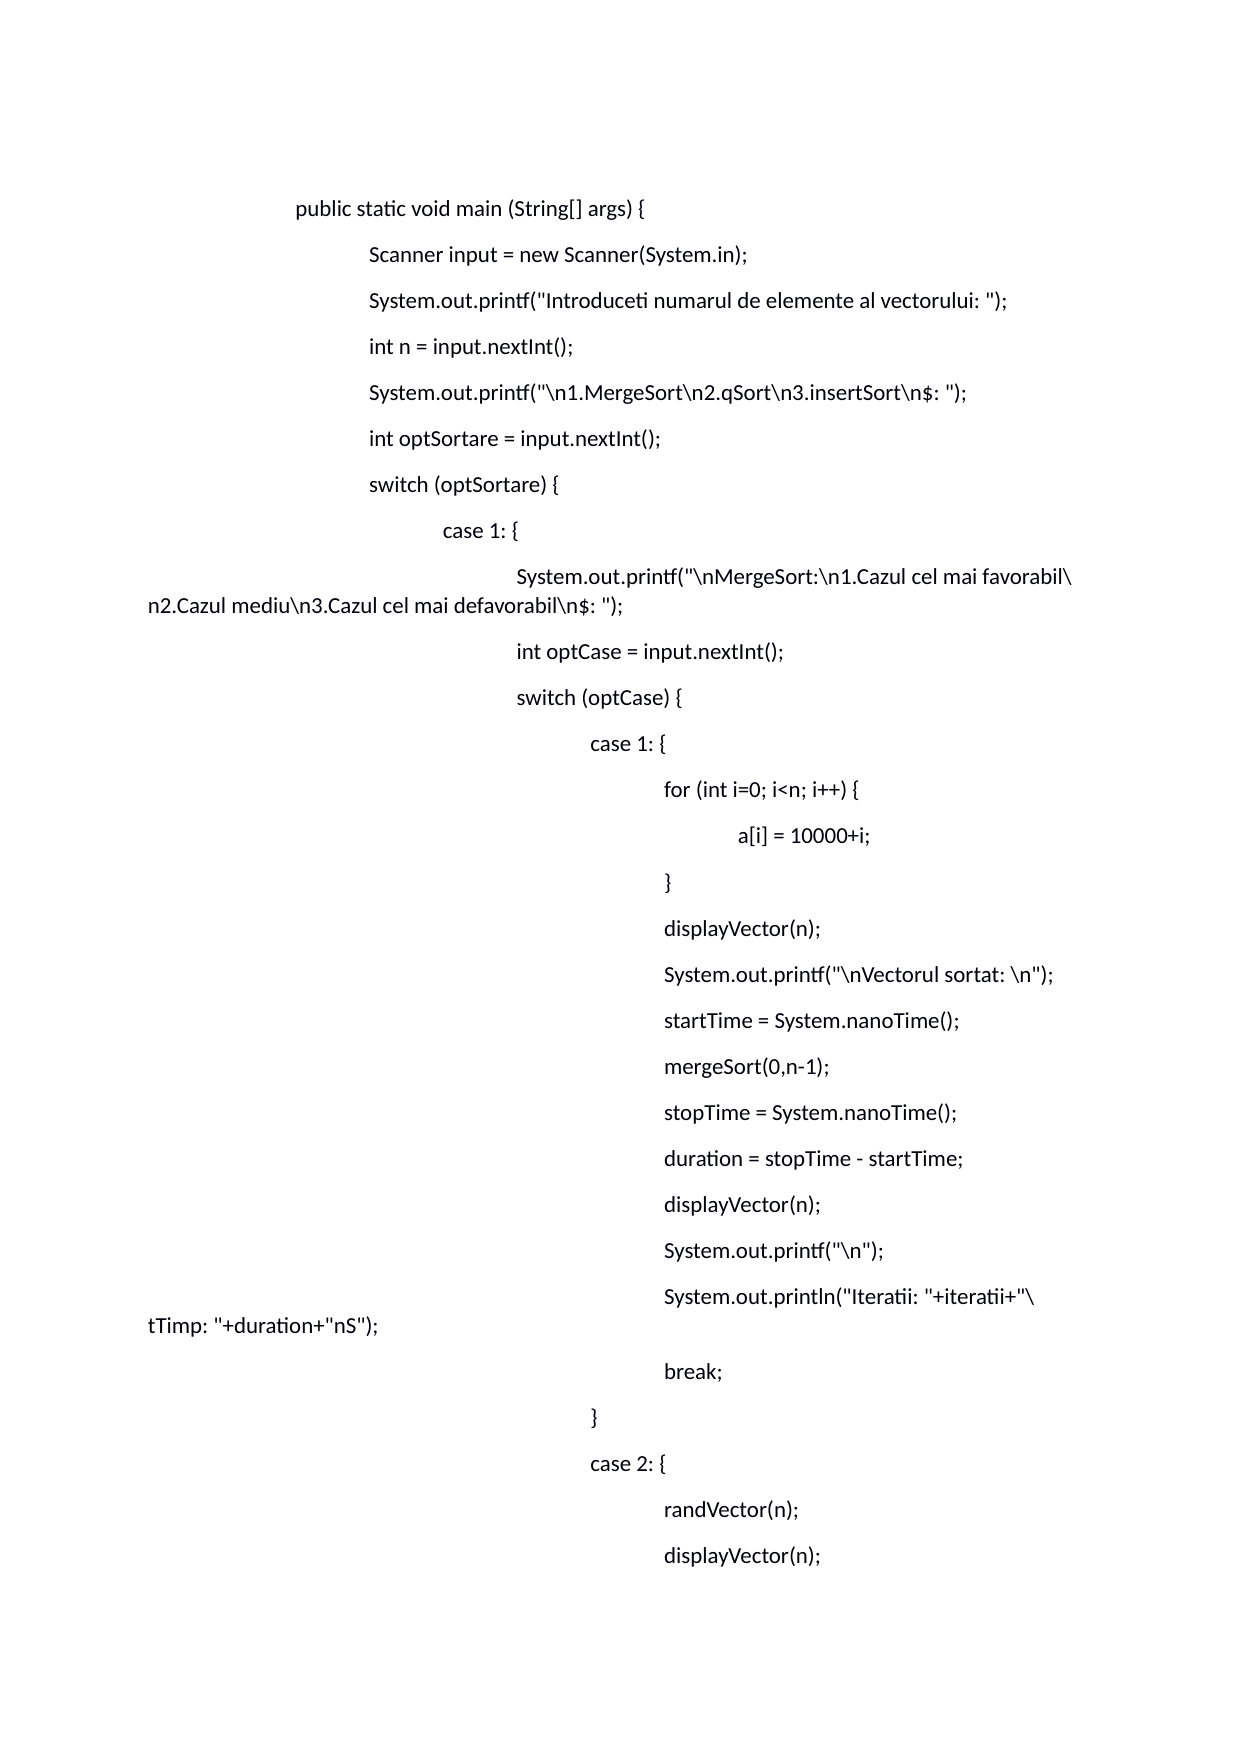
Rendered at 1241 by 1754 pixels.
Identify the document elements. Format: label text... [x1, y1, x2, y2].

text int n = input.nextInt(); [148, 332, 1093, 360]
text } [148, 1403, 1093, 1431]
text case 2: { [148, 1449, 1093, 1477]
text duration = stopTime - startTime; [148, 1144, 1093, 1172]
text startTime = System.nanoTime(); [148, 1006, 1093, 1034]
text displayVector(n); [148, 1190, 1093, 1218]
text int optCase = input.nextInt(); [148, 637, 1093, 665]
text case 1: { [148, 516, 1093, 544]
text break; [148, 1357, 1093, 1385]
text displayVector(n); [148, 1542, 1093, 1569]
text System.out.printf("\n1.MergeSort\n2.qSort\n3.insertSort\n$: "); [148, 378, 1093, 406]
text System.out.printf("Introduceti numarul de elemente al vectorului: "); [148, 286, 1093, 314]
text System.out.printf("\n"); [148, 1236, 1093, 1264]
text a[i] = 10000+i; [148, 822, 1093, 849]
text randVector(n); [148, 1496, 1093, 1523]
text System.out.println("Iteratii: "+iteratii+"\tTimp: "+duration+"nS"); [148, 1282, 1093, 1339]
text public static void main (String[] args) { [148, 194, 1093, 222]
text } [148, 868, 1093, 896]
text mergeSort(0,n-1); [148, 1052, 1093, 1080]
text Scanner input = new Scanner(System.in); [148, 240, 1093, 268]
text displayVector(n); [148, 914, 1093, 942]
text switch (optSortare) { [148, 470, 1093, 498]
text case 1: { [148, 729, 1093, 757]
text System.out.printf("\nMergeSort:\n1.Cazul cel mai favorabil\n2.Cazul mediu\n3.Cazul cel mai defavorabil\n$: "); [148, 562, 1093, 619]
text int optSortare = input.nextInt(); [148, 424, 1093, 452]
text stopTime = System.nanoTime(); [148, 1098, 1093, 1126]
text System.out.printf("\nVectorul sortat: \n"); [148, 960, 1093, 988]
text for (int i=0; i<n; i++) { [148, 776, 1093, 803]
text switch (optCase) { [148, 683, 1093, 711]
